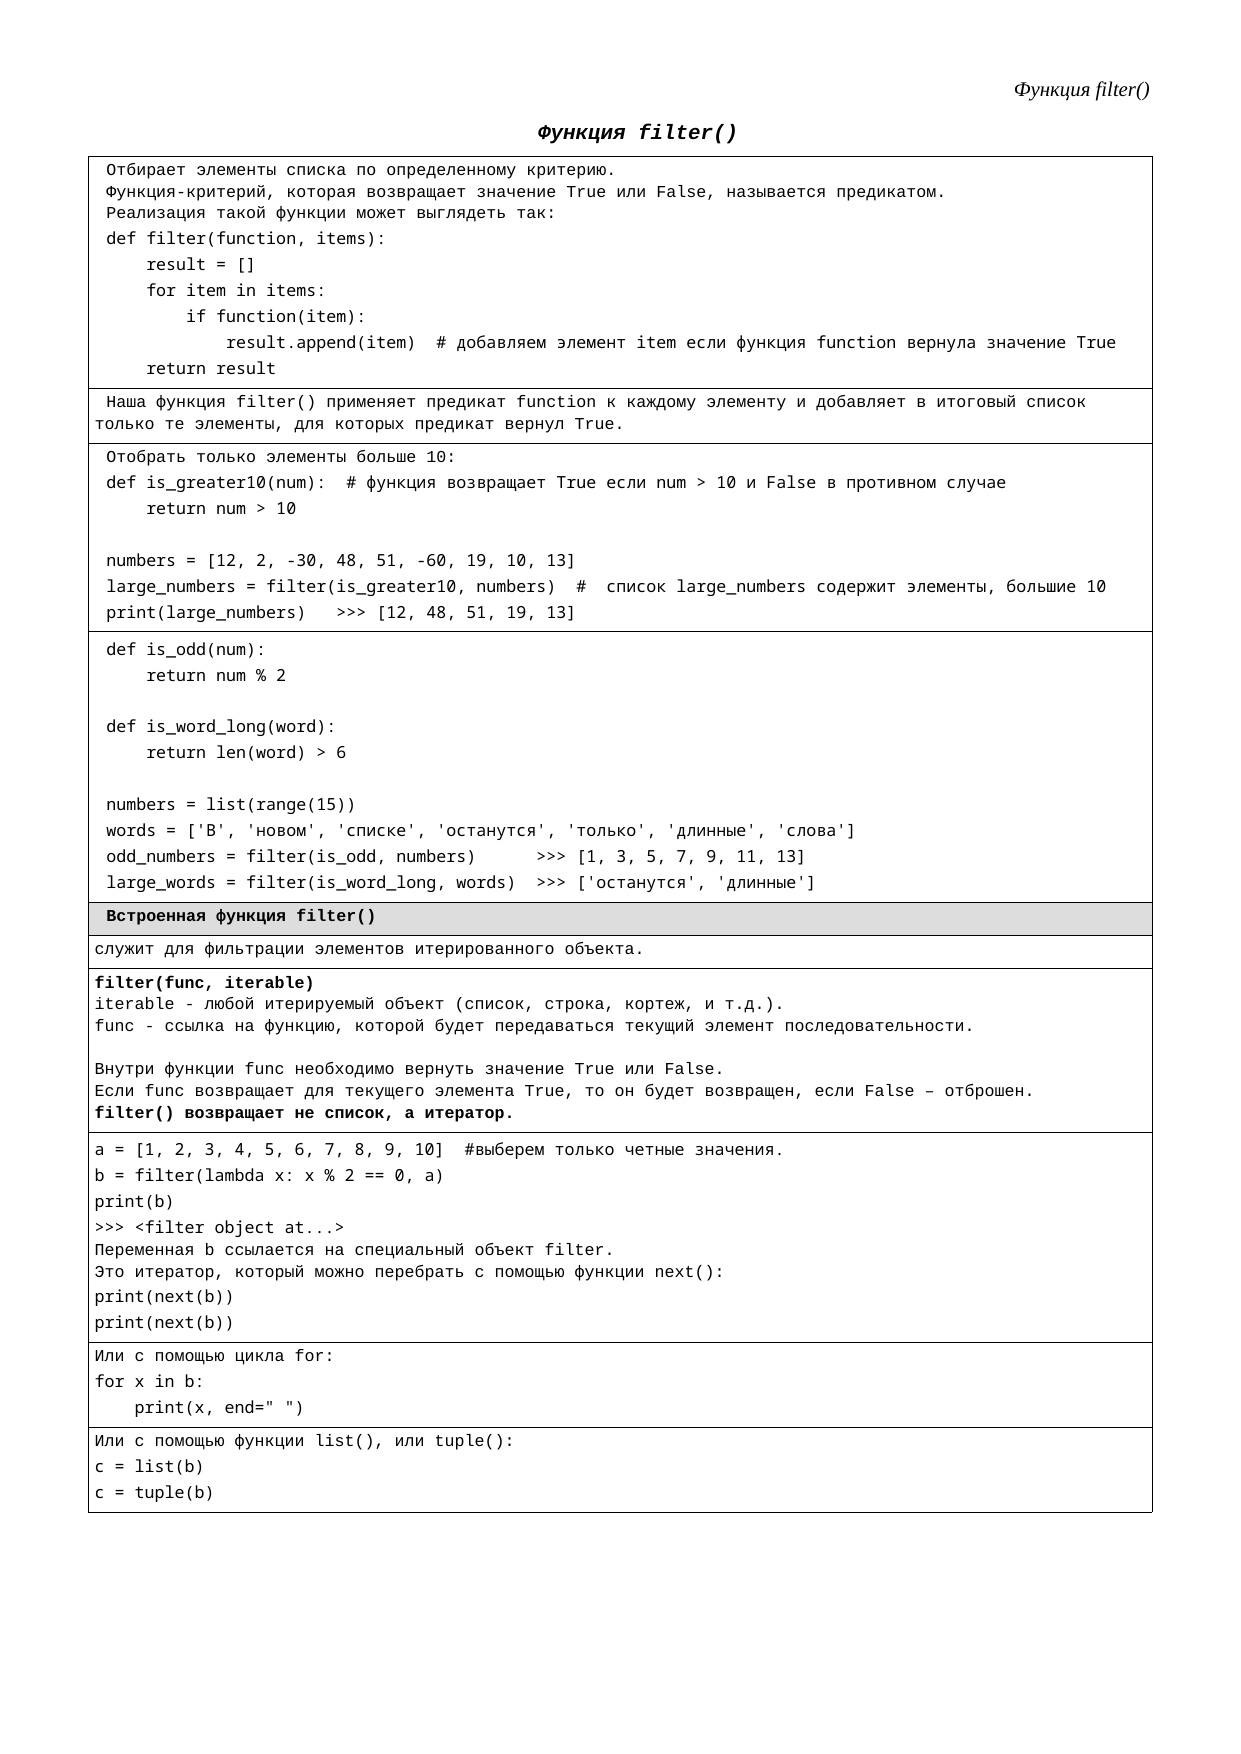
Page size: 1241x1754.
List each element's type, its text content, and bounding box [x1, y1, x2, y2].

table_cell Отобрать только элементы больше 10: def is_greater10(num): # функция возвращает True если num > 10 и False в противном случае return num > 10 numbers = [12, 2, -30, 48, 51, -60, 19, 10, 13] large_numbers = filter(is_greater10, numbers) # список large_numbers содержит элементы, большие 10 print(large_numbers) >>> [12, 48, 51, 19, 13] [89, 444, 1152, 631]
subtitle Функция filter() [126, 122, 1152, 146]
table_cell def is_odd(num): return num % 2 def is_word_long(word): return len(word) > 6 numbers = list(range(15)) words = ['В', 'новом', 'списке', 'останутся', 'только', 'длинные', 'слова'] odd_numbers = filter(is_odd, numbers) >>> [1, 3, 5, 7, 9, 11, 13] large_words = filter(is_word_long, words) >>> ['останутся', 'длинные'] [89, 632, 1152, 902]
table_cell Наша функция filter() применяет предикат function к каждому элементу и добавляет в итоговый список только те элементы, для которых предикат вернул True. [89, 389, 1152, 443]
table_cell filter(func, iterable) iterable - любой итерируемый объект (список, строка, кортеж, и т.д.). func - ссылка на функцию, которой будет передаваться текущий элемент последовательности. Внутри функции func необходимо вернуть значение True или False. Если func возвращает для текущего элемента True, то он будет возвращен, если False – отброшен. filter() возвращает не список, а итератор. [89, 969, 1152, 1132]
table_cell a = [1, 2, 3, 4, 5, 6, 7, 8, 9, 10] #выберем только четные значения. b = filter(lambda x: x % 2 == 0, a) print(b) >>> <filter object at...> Переменная b ссылается на специальный объект filter. Это итератор, который можно перебрать с помощью функции next(): print(next(b)) print(next(b)) [89, 1133, 1152, 1342]
table_cell служит для фильтрации элементов итерированного объекта. [89, 936, 1152, 968]
table_cell Или с помощью функции list(), или tuple(): c = list(b) c = tuple(b) [89, 1428, 1152, 1512]
table_cell Или с помощью цикла for: for x in b: print(x, end=" ") [89, 1343, 1152, 1427]
table_header Отбирает элементы списка по определенному критерию. Функция-критерий, которая возвращает значение True или False, называется предикатом. Реализация такой функции может выглядеть так: def filter(function, items): result = [] for item in items: if function(item): result.append(item) # добавляем элемент item если функция function вернула значение True return result [89, 157, 1152, 388]
table_cell Встроенная функция filter() [89, 903, 1152, 935]
